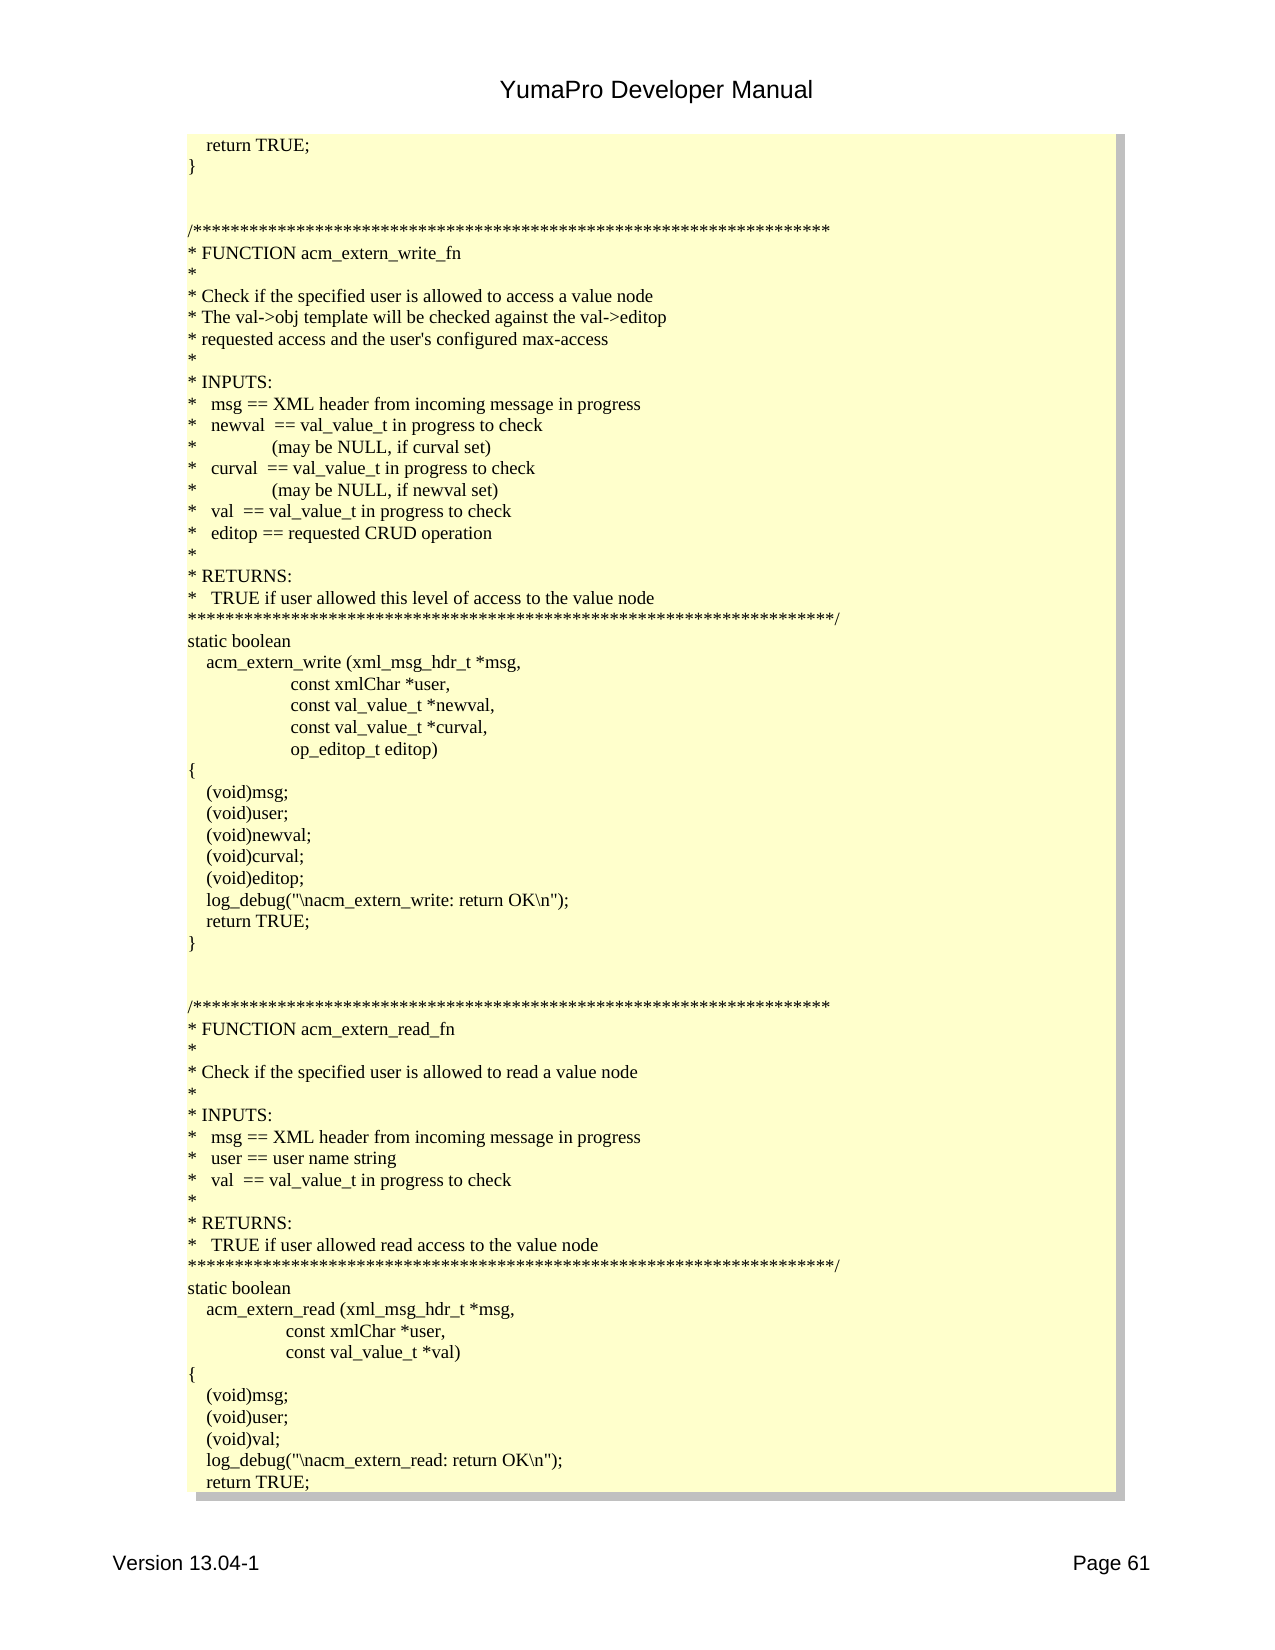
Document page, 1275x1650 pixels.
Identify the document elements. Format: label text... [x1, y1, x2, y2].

text { [187, 1363, 1116, 1384]
text (void)user; [187, 802, 1116, 824]
text (void)msg; [187, 781, 1116, 802]
text acm_extern_write (xml_msg_hdr_t *msg, [187, 651, 1116, 673]
text * val == val_value_t in progress to check [187, 1169, 1116, 1190]
text * Check if the specified user is allowed to access a value node [187, 285, 1116, 306]
text * INPUTS: [187, 1104, 1116, 1126]
text const val_value_t *val) [187, 1341, 1116, 1363]
text static boolean [187, 630, 1116, 651]
text (void)val; [187, 1427, 1116, 1449]
text * [187, 1082, 1116, 1104]
text op_editop_t editop) [187, 737, 1116, 759]
text * INPUTS: [187, 371, 1116, 392]
text const val_value_t *curval, [187, 716, 1116, 737]
text const xmlChar *user, [187, 1320, 1116, 1341]
text * [187, 349, 1116, 371]
text * [187, 263, 1116, 285]
text * FUNCTION acm_extern_read_fn [187, 1018, 1116, 1039]
text *********************************************************************/ [187, 1255, 1116, 1277]
text const val_value_t *newval, [187, 694, 1116, 716]
text log_debug("\nacm_extern_read: return OK\n"); [187, 1449, 1116, 1471]
text log_debug("\nacm_extern_write: return OK\n"); [187, 888, 1116, 910]
text return TRUE; [187, 134, 1116, 155]
text (void)curval; [187, 845, 1116, 867]
text * user == user name string [187, 1147, 1116, 1169]
text } [187, 932, 1116, 953]
text acm_extern_read (xml_msg_hdr_t *msg, [187, 1298, 1116, 1320]
text * curval == val_value_t in progress to check [187, 457, 1116, 479]
text { [187, 759, 1116, 781]
text * TRUE if user allowed read access to the value node [187, 1233, 1116, 1255]
text * [187, 1039, 1116, 1061]
text * msg == XML header from incoming message in progress [187, 392, 1116, 414]
text * editop == requested CRUD operation [187, 522, 1116, 543]
text } [187, 155, 1116, 177]
text (void)msg; [187, 1384, 1116, 1406]
text * [187, 1190, 1116, 1212]
text return TRUE; [187, 1471, 1116, 1492]
text (void)user; [187, 1406, 1116, 1427]
text * msg == XML header from incoming message in progress [187, 1126, 1116, 1147]
text (void)newval; [187, 824, 1116, 845]
text * requested access and the user's configured max-access [187, 328, 1116, 349]
text /******************************************************************** [187, 220, 1116, 242]
text * val == val_value_t in progress to check [187, 500, 1116, 522]
text *********************************************************************/ [187, 608, 1116, 630]
text * newval == val_value_t in progress to check [187, 414, 1116, 436]
text * Check if the specified user is allowed to read a value node [187, 1061, 1116, 1082]
text * TRUE if user allowed this level of access to the value node [187, 587, 1116, 608]
text const xmlChar *user, [187, 673, 1116, 694]
text return TRUE; [187, 910, 1116, 932]
text * [187, 543, 1116, 565]
text (void)editop; [187, 867, 1116, 888]
text /******************************************************************** [187, 996, 1116, 1018]
text * RETURNS: [187, 1212, 1116, 1233]
text static boolean [187, 1277, 1116, 1298]
text * The val->obj template will be checked against the val->editop [187, 306, 1116, 328]
text * RETURNS: [187, 565, 1116, 587]
text * FUNCTION acm_extern_write_fn [187, 242, 1116, 263]
text * (may be NULL, if curval set) [187, 436, 1116, 457]
text * (may be NULL, if newval set) [187, 479, 1116, 500]
